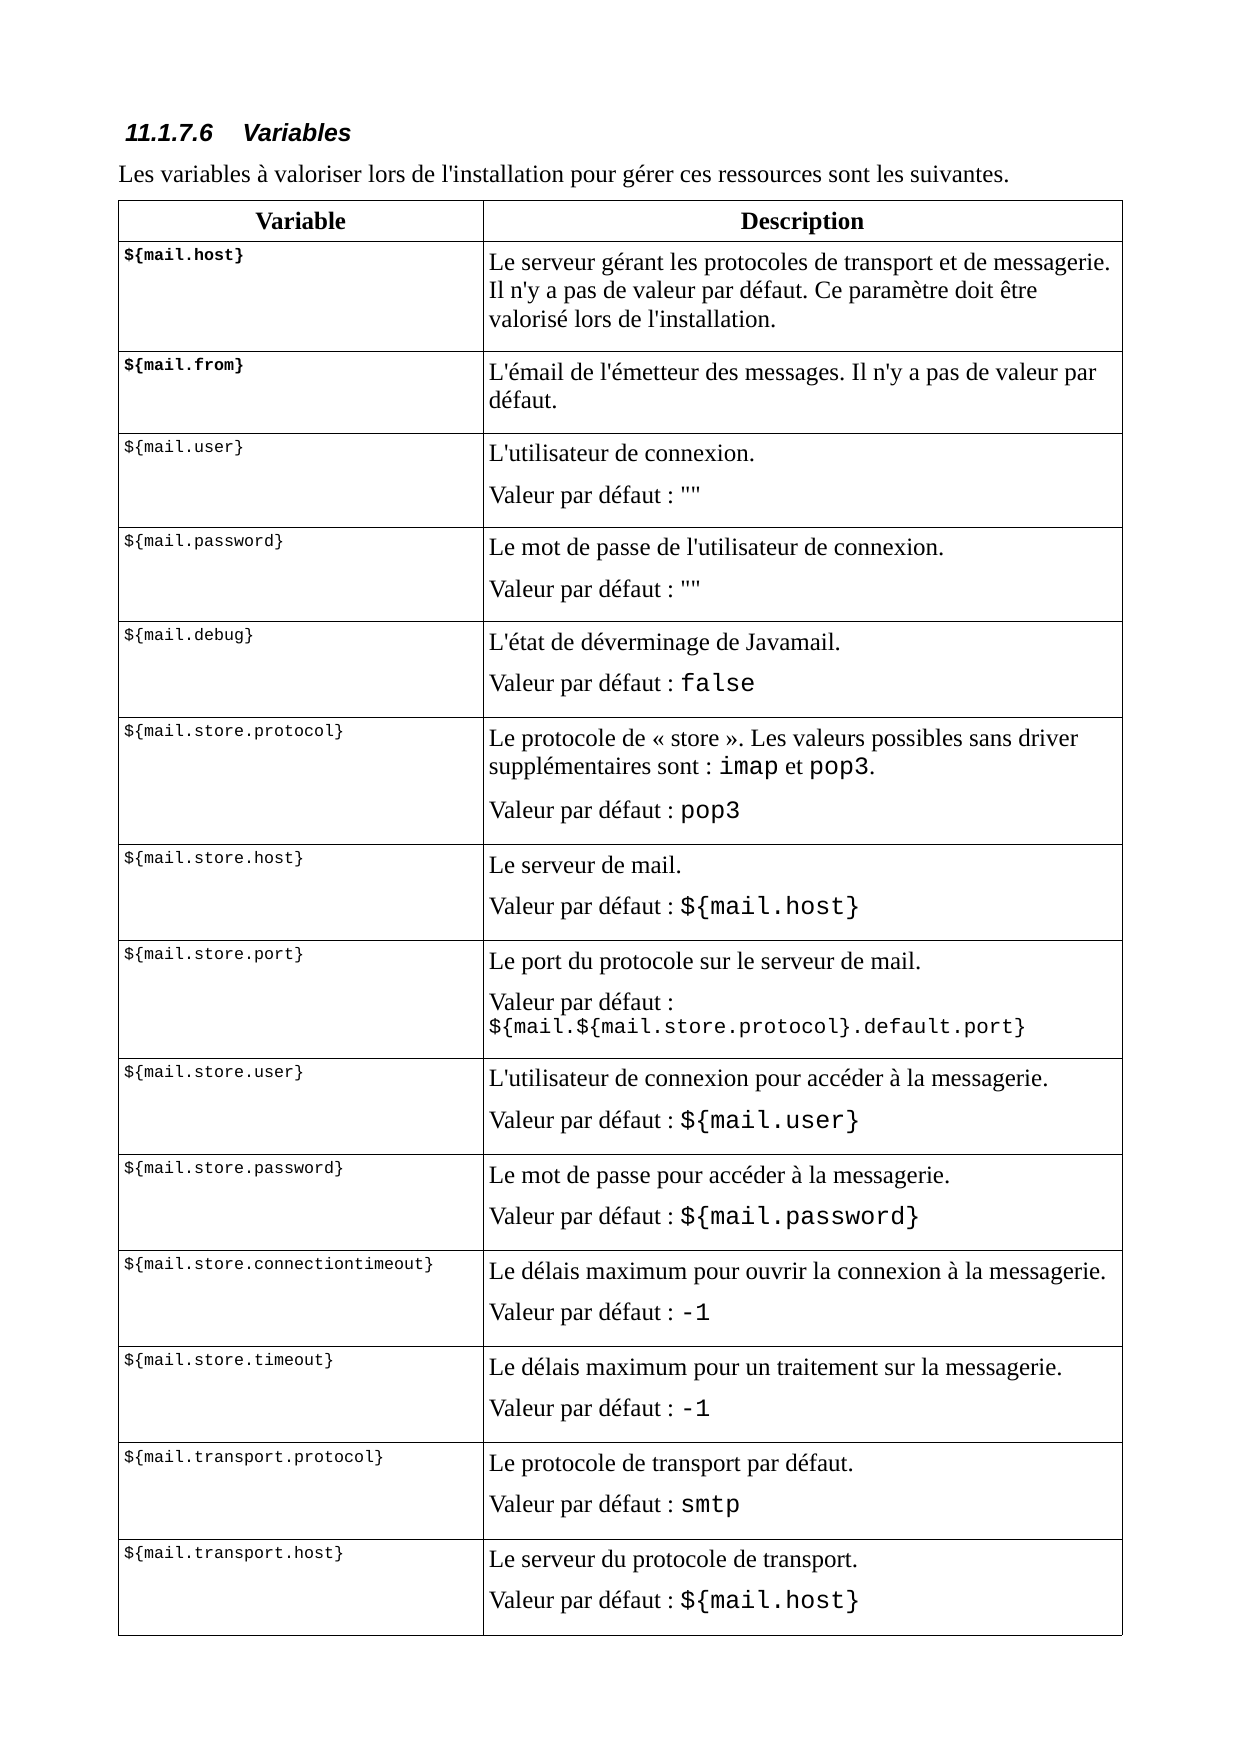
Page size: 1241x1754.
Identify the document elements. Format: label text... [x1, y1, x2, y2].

table_cell Le serveur gérant les protocoles de transport et de messagerie. Il n'y a pas de valeur par défaut. Ce paramètre doit être valorisé lors de l'installation. [484, 242, 1122, 351]
table_cell Le délais maximum pour ouvrir la connexion à la messagerie. Valeur par défaut : -1 [484, 1251, 1122, 1346]
table_cell ${mail.transport.protocol} [119, 1443, 483, 1538]
table_cell ${mail.store.user} [119, 1059, 483, 1154]
table_cell L'état de déverminage de Javamail. Valeur par défaut : false [484, 622, 1122, 717]
table_cell Le délais maximum pour un traitement sur la messagerie. Valeur par défaut : -1 [484, 1347, 1122, 1442]
table_cell L'émail de l'émetteur des messages. Il n'y a pas de valeur par défaut. [484, 352, 1122, 433]
table_cell Le mot de passe de l'utilisateur de connexion. Valeur par défaut : "" [484, 528, 1122, 621]
table_cell Le protocole de « store ». Les valeurs possibles sans driver supplémentaires sont : imap et pop3. Valeur par défaut : pop3 [484, 718, 1122, 844]
table_cell ${mail.from} [119, 352, 483, 433]
table_cell ${mail.transport.host} [119, 1540, 483, 1634]
table_cell ${mail.store.connectiontimeout} [119, 1251, 483, 1346]
table_cell ${mail.store.host} [119, 845, 483, 940]
table_cell ${mail.password} [119, 528, 483, 621]
table_cell Le protocole de transport par défaut. Valeur par défaut : smtp [484, 1443, 1122, 1538]
table_cell Le mot de passe pour accéder à la messagerie. Valeur par défaut : ${mail.password} [484, 1155, 1122, 1250]
table_cell ${mail.store.protocol} [119, 718, 483, 844]
table_header Variable [119, 201, 483, 241]
table_cell ${mail.host} [119, 242, 483, 351]
table_cell ${mail.store.port} [119, 941, 483, 1058]
table_cell L'utilisateur de connexion. Valeur par défaut : "" [484, 434, 1122, 527]
table_cell ${mail.store.timeout} [119, 1347, 483, 1442]
subtitle Variables [118, 118, 1122, 147]
table_cell ${mail.debug} [119, 622, 483, 717]
table_cell ${mail.user} [119, 434, 483, 527]
table_cell Le serveur du protocole de transport. Valeur par défaut : ${mail.host} [484, 1540, 1122, 1634]
text Les variables à valoriser lors de l'installation pour gérer ces ressources sont les suivantes. [118, 159, 1122, 188]
table_cell Le serveur de mail. Valeur par défaut : ${mail.host} [484, 845, 1122, 940]
table_cell ${mail.store.password} [119, 1155, 483, 1250]
table_cell Le port du protocole sur le serveur de mail. Valeur par défaut : ${mail.${mail.store.protocol}.default.port} [484, 941, 1122, 1058]
table_cell L'utilisateur de connexion pour accéder à la messagerie. Valeur par défaut : ${mail.user} [484, 1059, 1122, 1154]
table_header Description [484, 201, 1122, 241]
